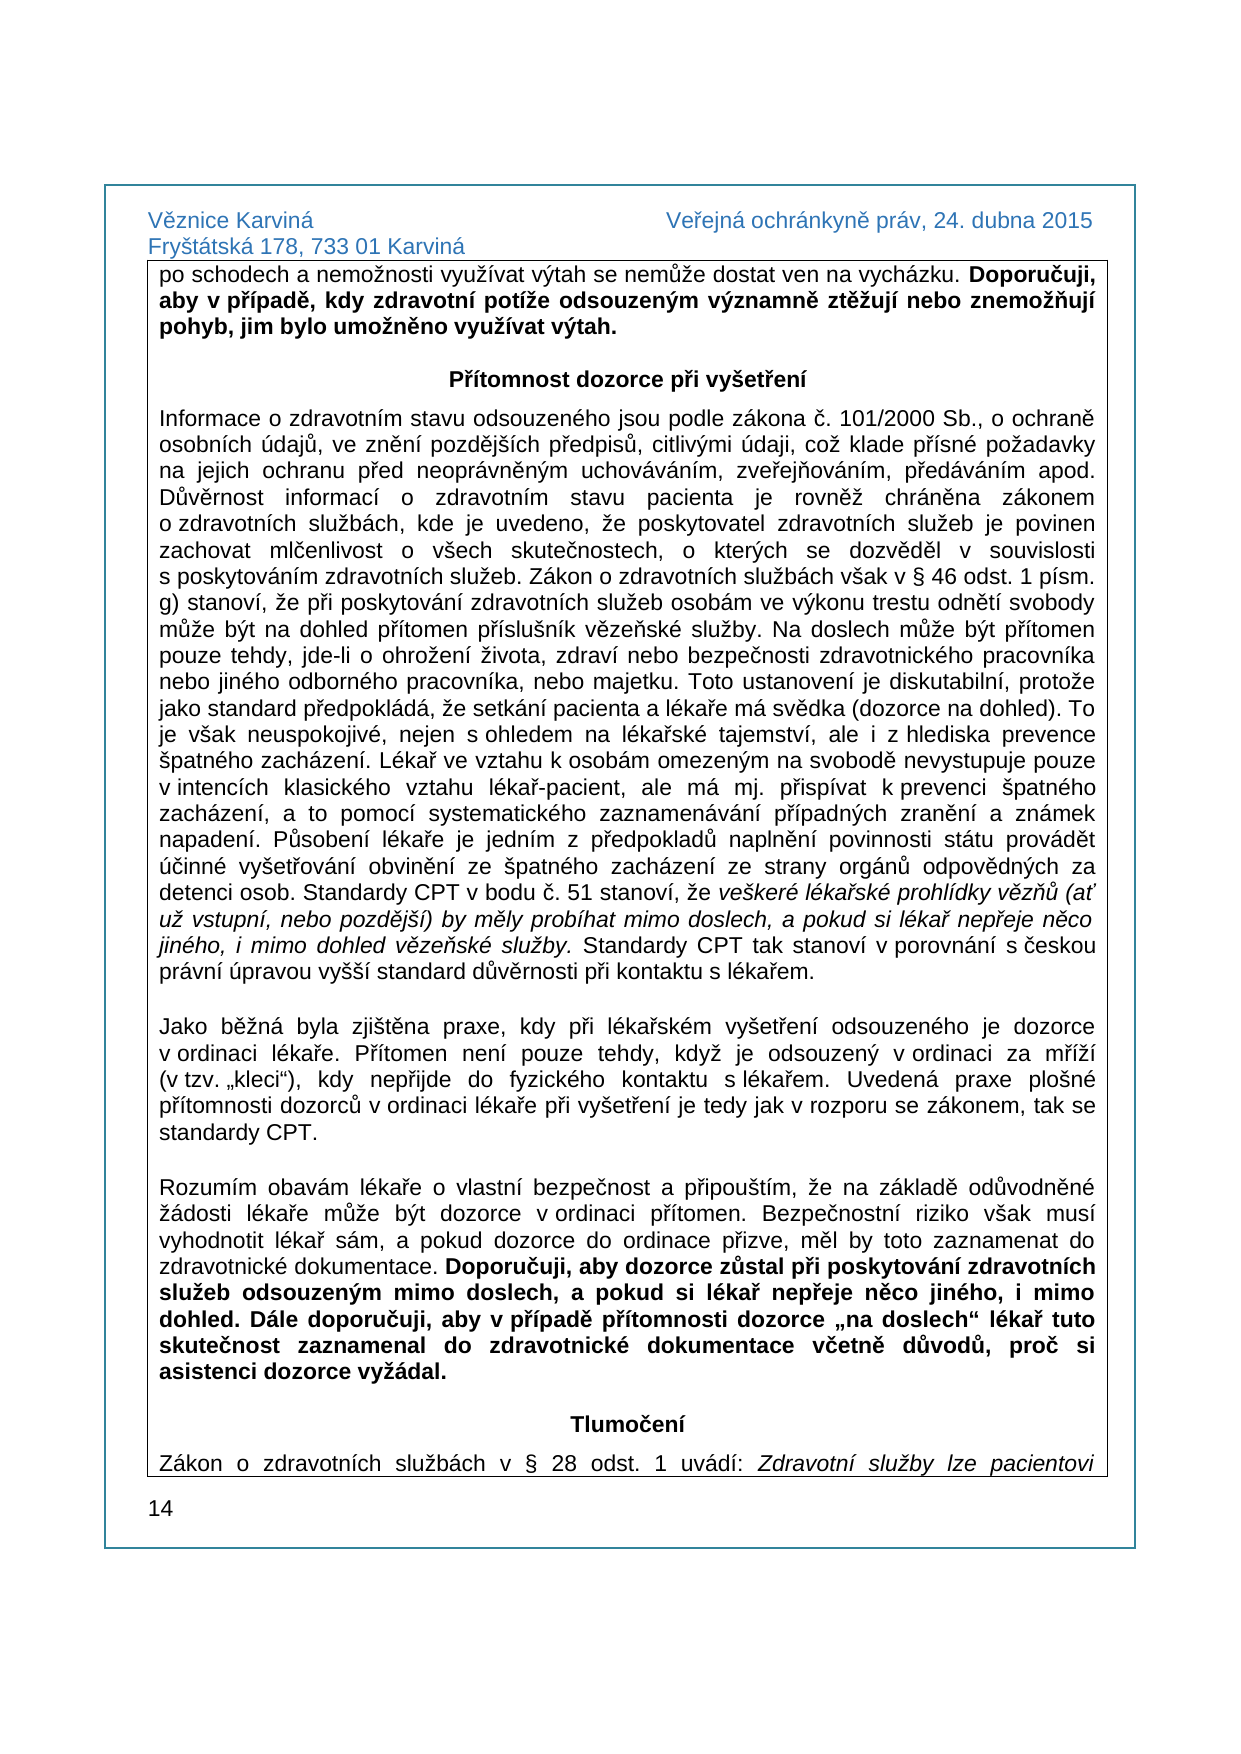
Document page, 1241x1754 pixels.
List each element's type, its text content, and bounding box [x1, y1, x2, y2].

table_cell po schodech a nemožnosti využívat výtah se nemůže dostat ven na vycházku. Doporučuji, aby v případě, kdy zdravotní potíže odsouzeným významně ztěžují nebo znemožňují pohyb, jim bylo umožněno využívat výtah. Přítomnost dozorce při vyšetření Informace o zdravotním stavu odsouzeného jsou podle zákona č. 101/2000 Sb., o ochraně osobních údajů, ve znění pozdějších předpisů, citlivými údaji, což klade přísné požadavky na jejich ochranu před neoprávněným uchováváním, zveřejňováním, předáváním apod. Důvěrnost informací o zdravotním stavu pacienta je rovněž chráněna zákonem o zdravotních službách, kde je uvedeno, že poskytovatel zdravotních služeb je povinen zachovat mlčenlivost o všech skutečnostech, o kterých se dozvěděl v souvislosti s poskytováním zdravotních služeb. Zákon o zdravotních službách však v § 46 odst. 1 písm. g) stanoví, že při poskytování zdravotních služeb osobám ve výkonu trestu odnětí svobody může být na dohled přítomen příslušník vězeňské služby. Na doslech může být přítomen pouze tehdy, jde-li o ohrožení života, zdraví nebo bezpečnosti zdravotnického pracovníka nebo jiného odborného pracovníka, nebo majetku. Toto ustanovení je diskutabilní, protože jako standard předpokládá, že setkání pacienta a lékaře má svědka (dozorce na dohled). To je však neuspokojivé, nejen s ohledem na lékařské tajemství, ale i z hlediska prevence špatného zacházení. Lékař ve vztahu k osobám omezeným na svobodě nevystupuje pouze v intencích klasického vztahu lékař-pacient, ale má mj. přispívat k prevenci špatného zacházení, a to pomocí systematického zaznamenávání případných zranění a známek napadení. Působení lékaře je jedním z předpokladů naplnění povinnosti státu provádět účinné vyšetřování obvinění ze špatného zacházení ze strany orgánů odpovědných za detenci osob. Standardy CPT v bodu č. 51 stanoví, že veškeré lékařské prohlídky vězňů (ať už vstupní, nebo pozdější) by měly probíhat mimo doslech, a pokud si lékař nepřeje něco jiného, i mimo dohled vězeňské služby. Standardy CPT tak stanoví v porovnání s českou právní úpravou vyšší standard důvěrnosti při kontaktu s lékařem. Jako běžná byla zjištěna praxe, kdy při lékařském vyšetření odsouzeného je dozorce v ordinaci lékaře. Přítomen není pouze tehdy, když je odsouzený v ordinaci za mříží (v tzv. „kleci“), kdy nepřijde do fyzického kontaktu s lékařem. Uvedená praxe plošné přítomnosti dozorců v ordinaci lékaře při vyšetření je tedy jak v rozporu se zákonem, tak se standardy CPT. Rozumím obavám lékaře o vlastní bezpečnost a připouštím, že na základě odůvodněné žádosti lékaře může být dozorce v ordinaci přítomen. Bezpečnostní riziko však musí vyhodnotit lékař sám, a pokud dozorce do ordinace přizve, měl by toto zaznamenat do zdravotnické dokumentace. Doporučuji, aby dozorce zůstal při poskytování zdravotních služeb odsouzeným mimo doslech, a pokud si lékař nepřeje něco jiného, i mimo dohled. Dále doporučuji, aby v případě přítomnosti dozorce „na doslech“ lékař tuto skutečnost zaznamenal do zdravotnické dokumentace včetně důvodů, proč si asistenci dozorce vyžádal. Tlumočení Zákon o zdravotních službách v § 28 odst. 1 uvádí: Zdravotní služby lze pacientovi [148, 261, 1107, 1476]
